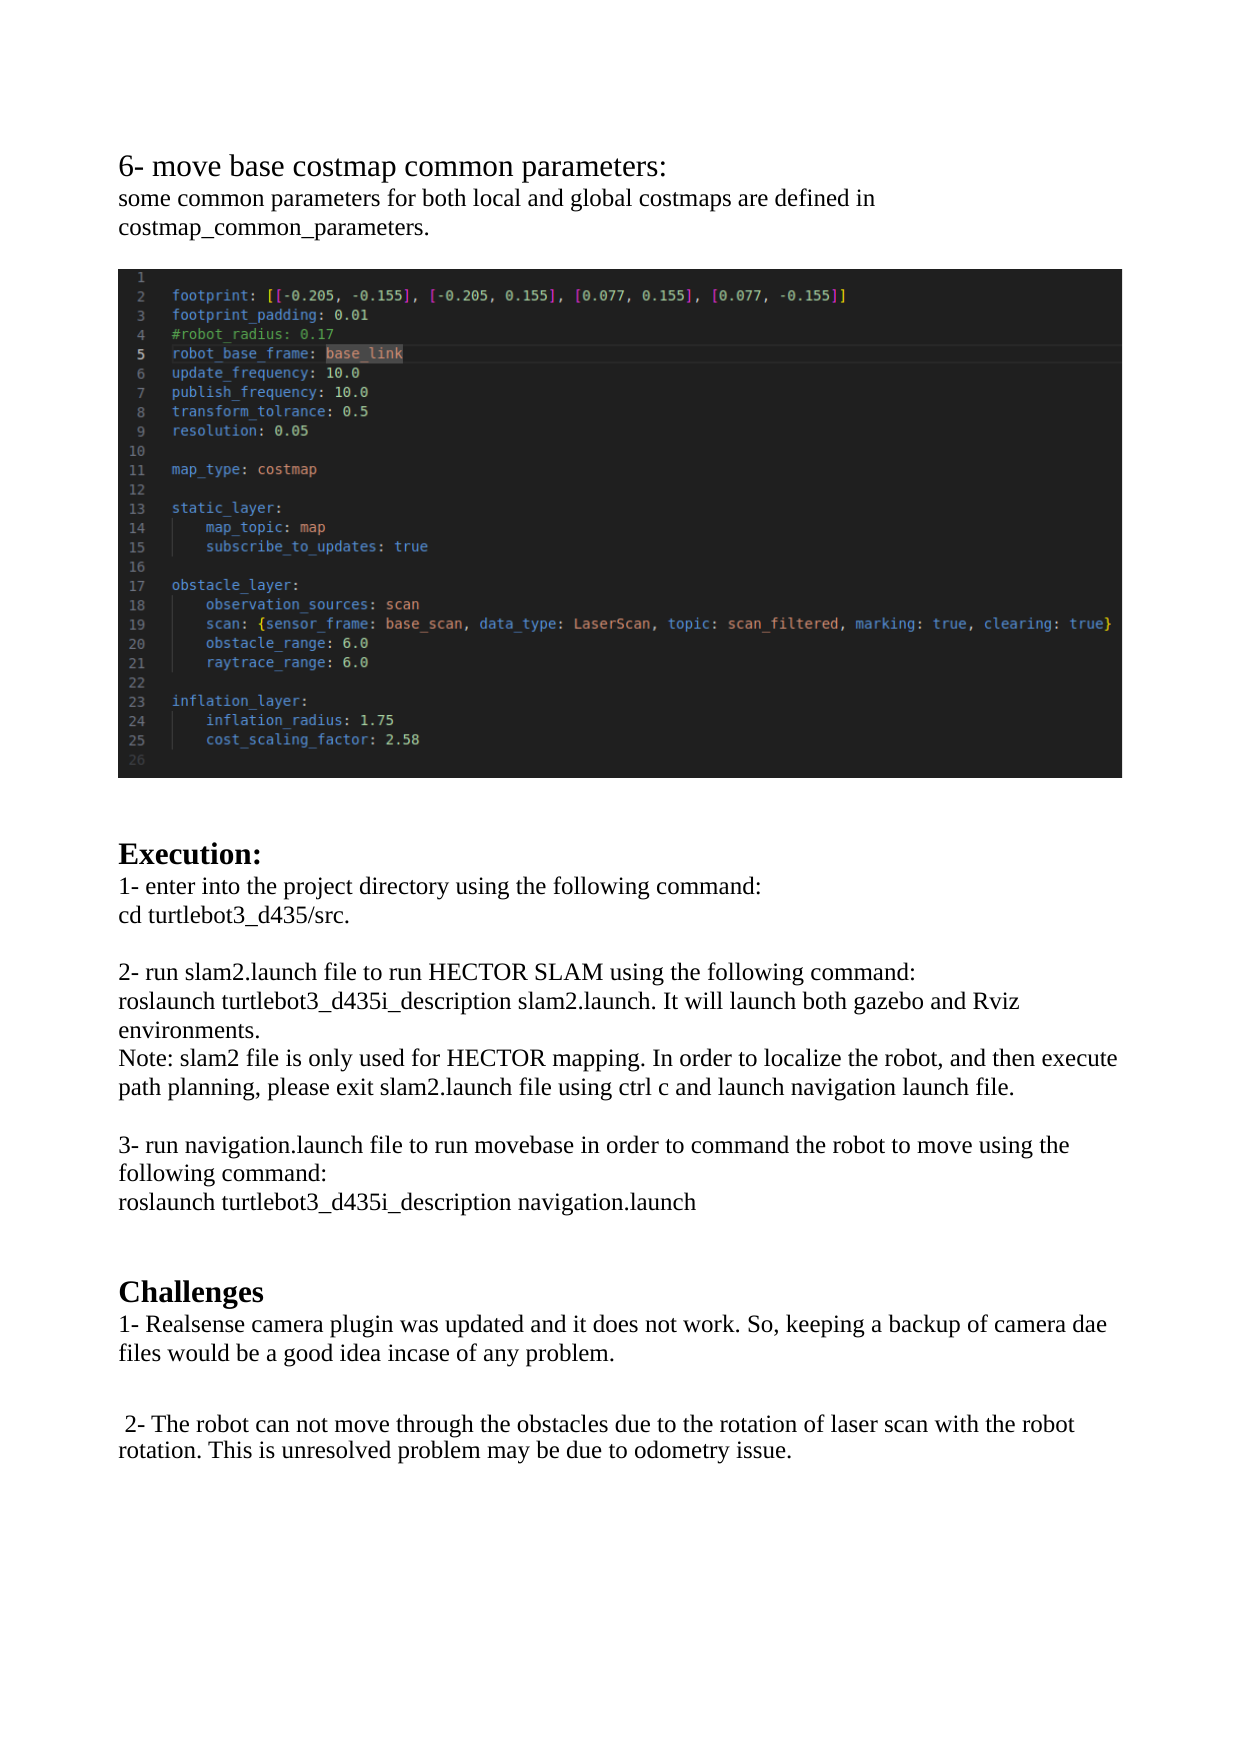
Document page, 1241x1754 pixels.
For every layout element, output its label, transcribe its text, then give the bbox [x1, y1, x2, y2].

text Execution: 1- enter into the project directory using the following command: [118, 835, 1122, 900]
picture [118, 269, 1123, 778]
text 1- Realsense camera plugin was updated and it does not work. So, keeping a backup of camera dae files would be a good idea incase of any problem. [118, 1309, 1122, 1367]
text 2- The robot can not move through the obstacles due to the rotation of laser scan with the robot rotation. This is unresolved problem may be due to odometry issue. [118, 1412, 1122, 1464]
text some common parameters for both local and global costmaps are defined in costmap_common_parameters. [118, 183, 1122, 240]
text 6- move base costmap common parameters: [118, 147, 1122, 183]
text cd turtlebot3_d435/src. [118, 900, 1122, 928]
text 3- run navigation.launch file to run movebase in order to command the robot to move using the following command: roslaunch turtlebot3_d435i_description navigation.launch [118, 1130, 1122, 1216]
text Note: slam2 file is only used for HECTOR mapping. In order to localize the robot, and then execute path planning, please exit slam2.launch file using ctrl c and launch navigation launch file. [118, 1043, 1122, 1101]
text 2- run slam2.launch file to run HECTOR SLAM using the following command: roslaunch turtlebot3_d435i_description slam2.launch. It will launch both gazebo and Rviz environments. [118, 957, 1122, 1043]
text Challenges [118, 1273, 1122, 1309]
